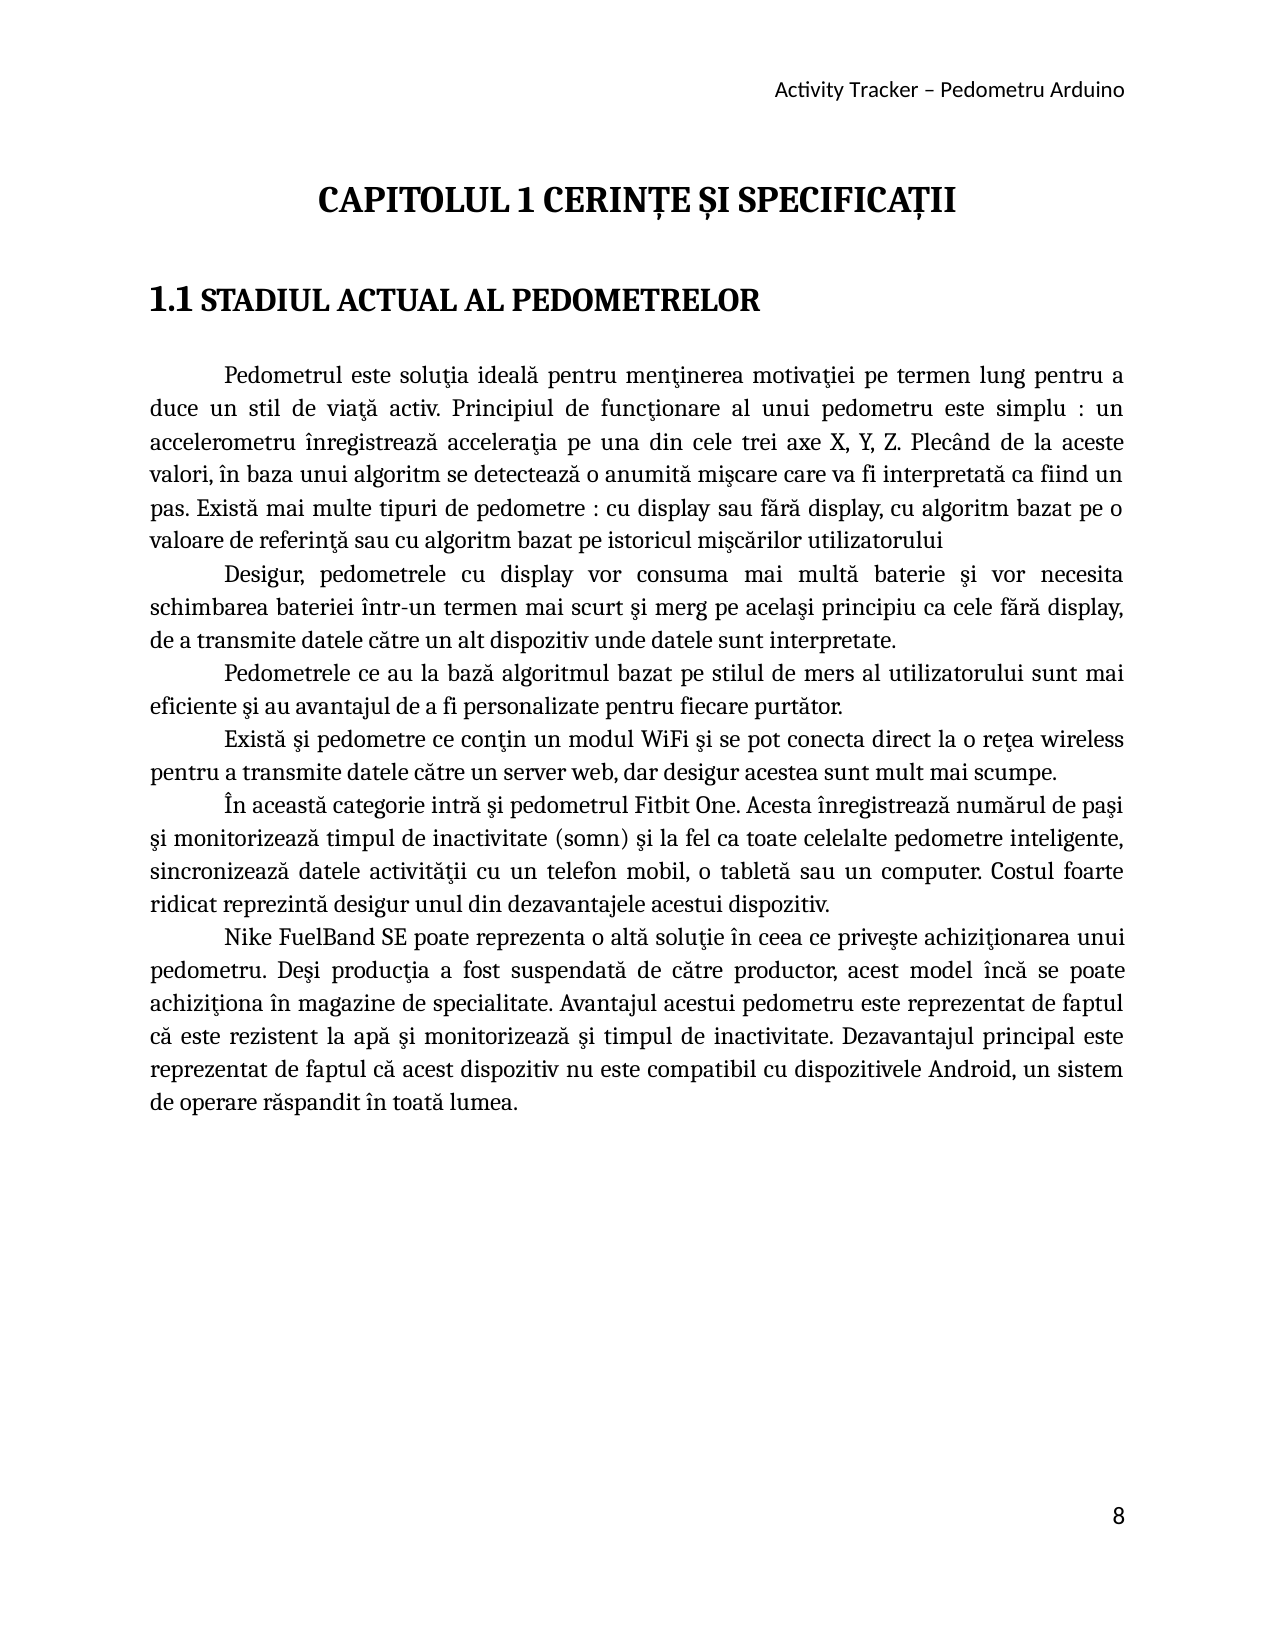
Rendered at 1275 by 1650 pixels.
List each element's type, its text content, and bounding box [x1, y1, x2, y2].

text În această categorie intră şi pedometrul Fitbit One. Acesta înregistrează numărul de paşi şi monitorizează timpul de inactivitate (somn) şi la fel ca toate celelalte pedometre inteligente, sincronizează datele activităţii cu un telefon mobil, o tabletă sau un computer. Costul foarte ridicat reprezintă desigur unul din dezavantajele acestui dispozitiv. [150, 791, 1125, 918]
text Există şi pedometre ce conţin un modul WiFi şi se pot conecta direct la o reţea wireless pentru a transmite datele către un server web, dar desigur acestea sunt mult mai scumpe. [150, 724, 1125, 786]
text Pedometrele ce au la bază algoritmul bazat pe stilul de mers al utilizatorului sunt mai eficiente şi au avantajul de a fi personalizate pentru fiecare purtător. [150, 658, 1125, 720]
text CAPITOLUL 1 CERINȚE ȘI SPECIFICAȚII [150, 179, 1125, 222]
text Nike FuelBand SE poate reprezenta o altă soluţie în ceea ce priveşte achiziţionarea unui pedometru. Deşi producţia a fost suspendată de către productor, acest model încă se poate achiziţiona în magazine de specialitate. Avantajul acestui pedometru este reprezentat de faptul că este rezistent la apă şi monitorizează şi timpul de inactivitate. Dezavantajul principal este reprezentat de faptul că acest dispozitiv nu este compatibil cu dispozitivele Android, un sistem de operare răspandit în toată lumea. [150, 923, 1125, 1117]
text Desigur, pedometrele cu display vor consuma mai multă baterie şi vor necesita schimbarea bateriei într-un termen mai scurt şi merg pe acelaşi principiu ca cele fără display, de a transmite datele către un alt dispozitiv unde datele sunt interpretate. [150, 559, 1125, 654]
text Pedometrul este soluţia ideală pentru menţinerea motivaţiei pe termen lung pentru a duce un stil de viaţă activ. Principiul de funcţionare al unui pedometru este simplu : un accelerometru înregistrează acceleraţia pe una din cele trei axe X, Y, Z. Plecând de la aceste valori, în baza unui algoritm se detectează o anumită mişcare care va fi interpretată ca fiind un pas. Există mai multe tipuri de pedometre : cu display sau fără display, cu algoritm bazat pe o valoare de referinţă sau cu algoritm bazat pe istoricul mişcărilor utilizatorului [150, 361, 1125, 555]
text 1.1 STADIUL ACTUAL AL PEDOMETRELOR [150, 278, 1125, 321]
